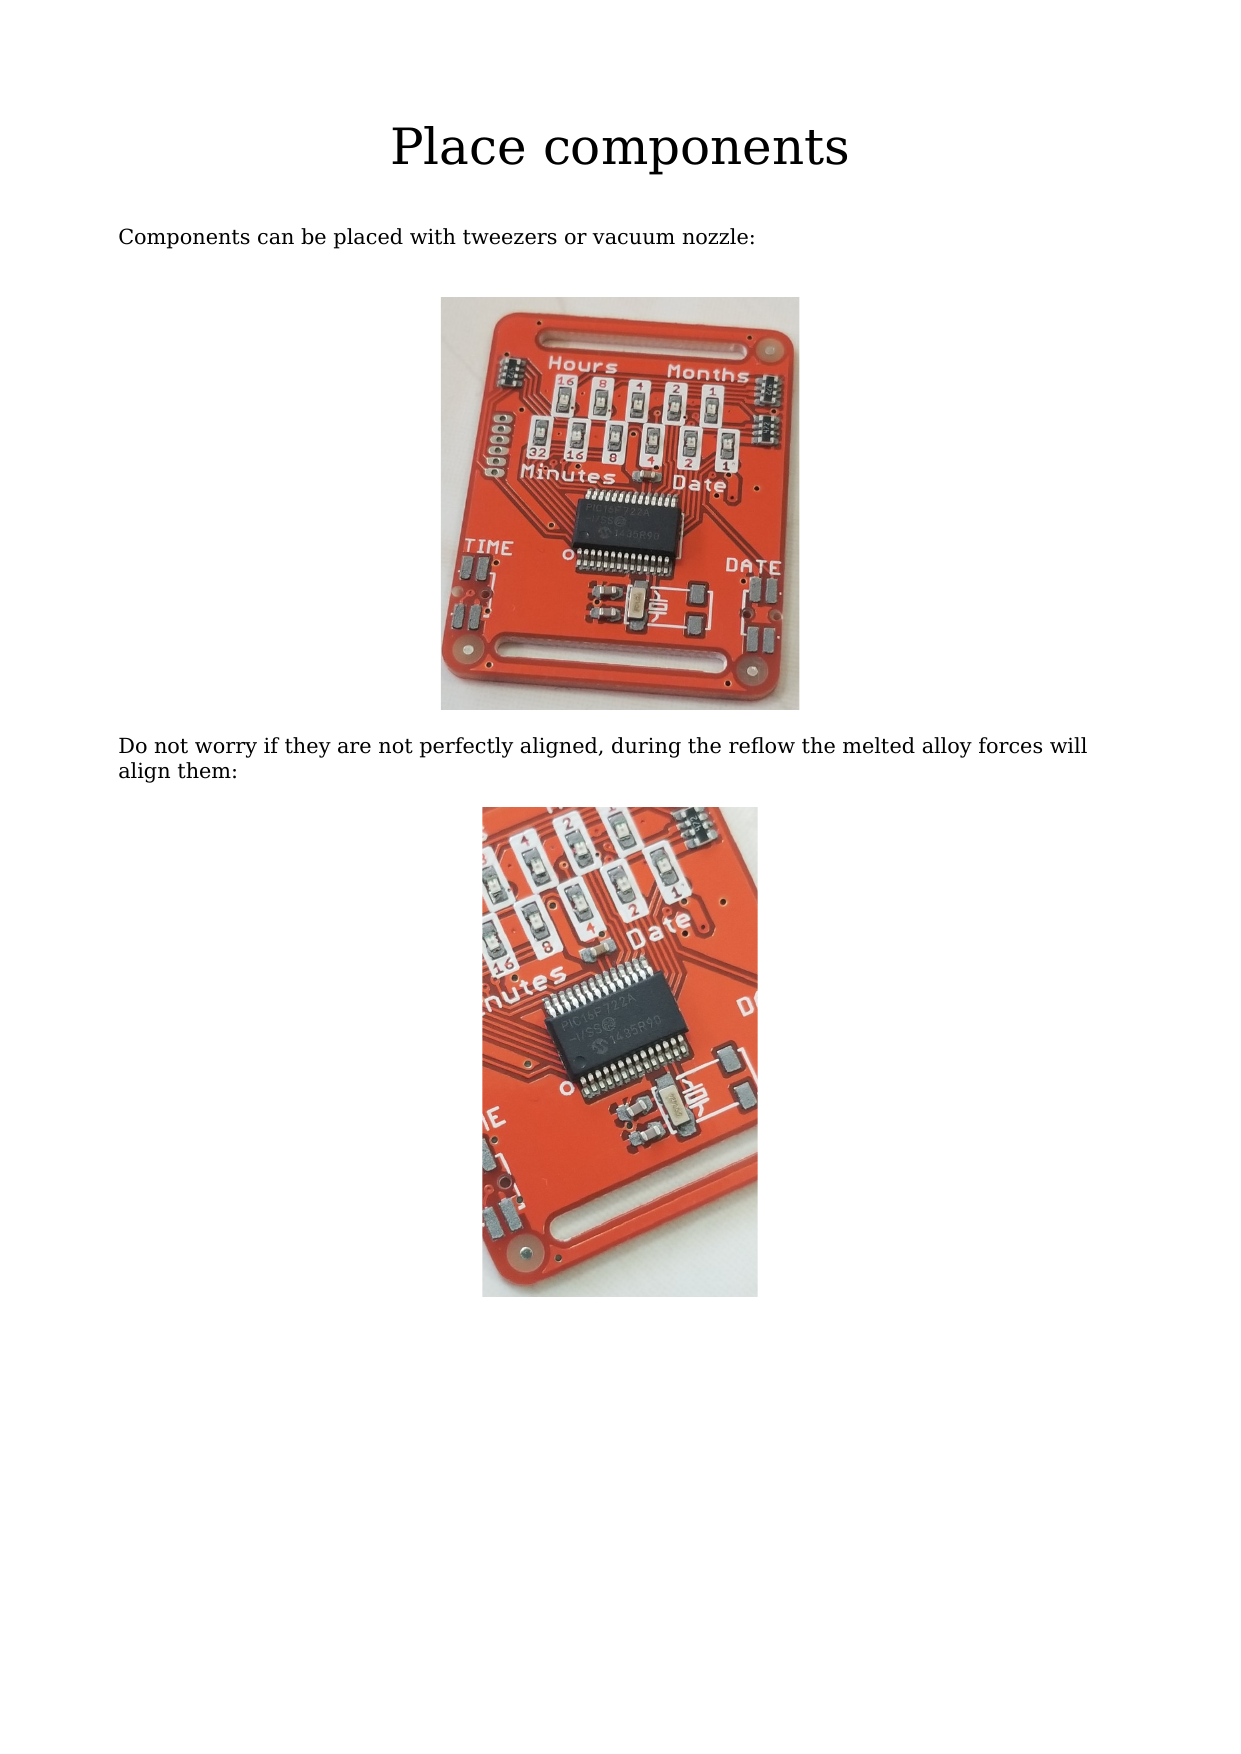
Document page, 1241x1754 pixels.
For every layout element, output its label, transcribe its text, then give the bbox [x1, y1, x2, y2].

picture [482, 807, 758, 1297]
text Place components [118, 118, 1122, 176]
picture [440, 297, 800, 710]
text Do not worry if they are not perfectly aligned, during the reflow the melted alloy forces will align them: [118, 734, 1122, 783]
text Components can be placed with tweezers or vacuum nozzle: [118, 225, 1122, 249]
